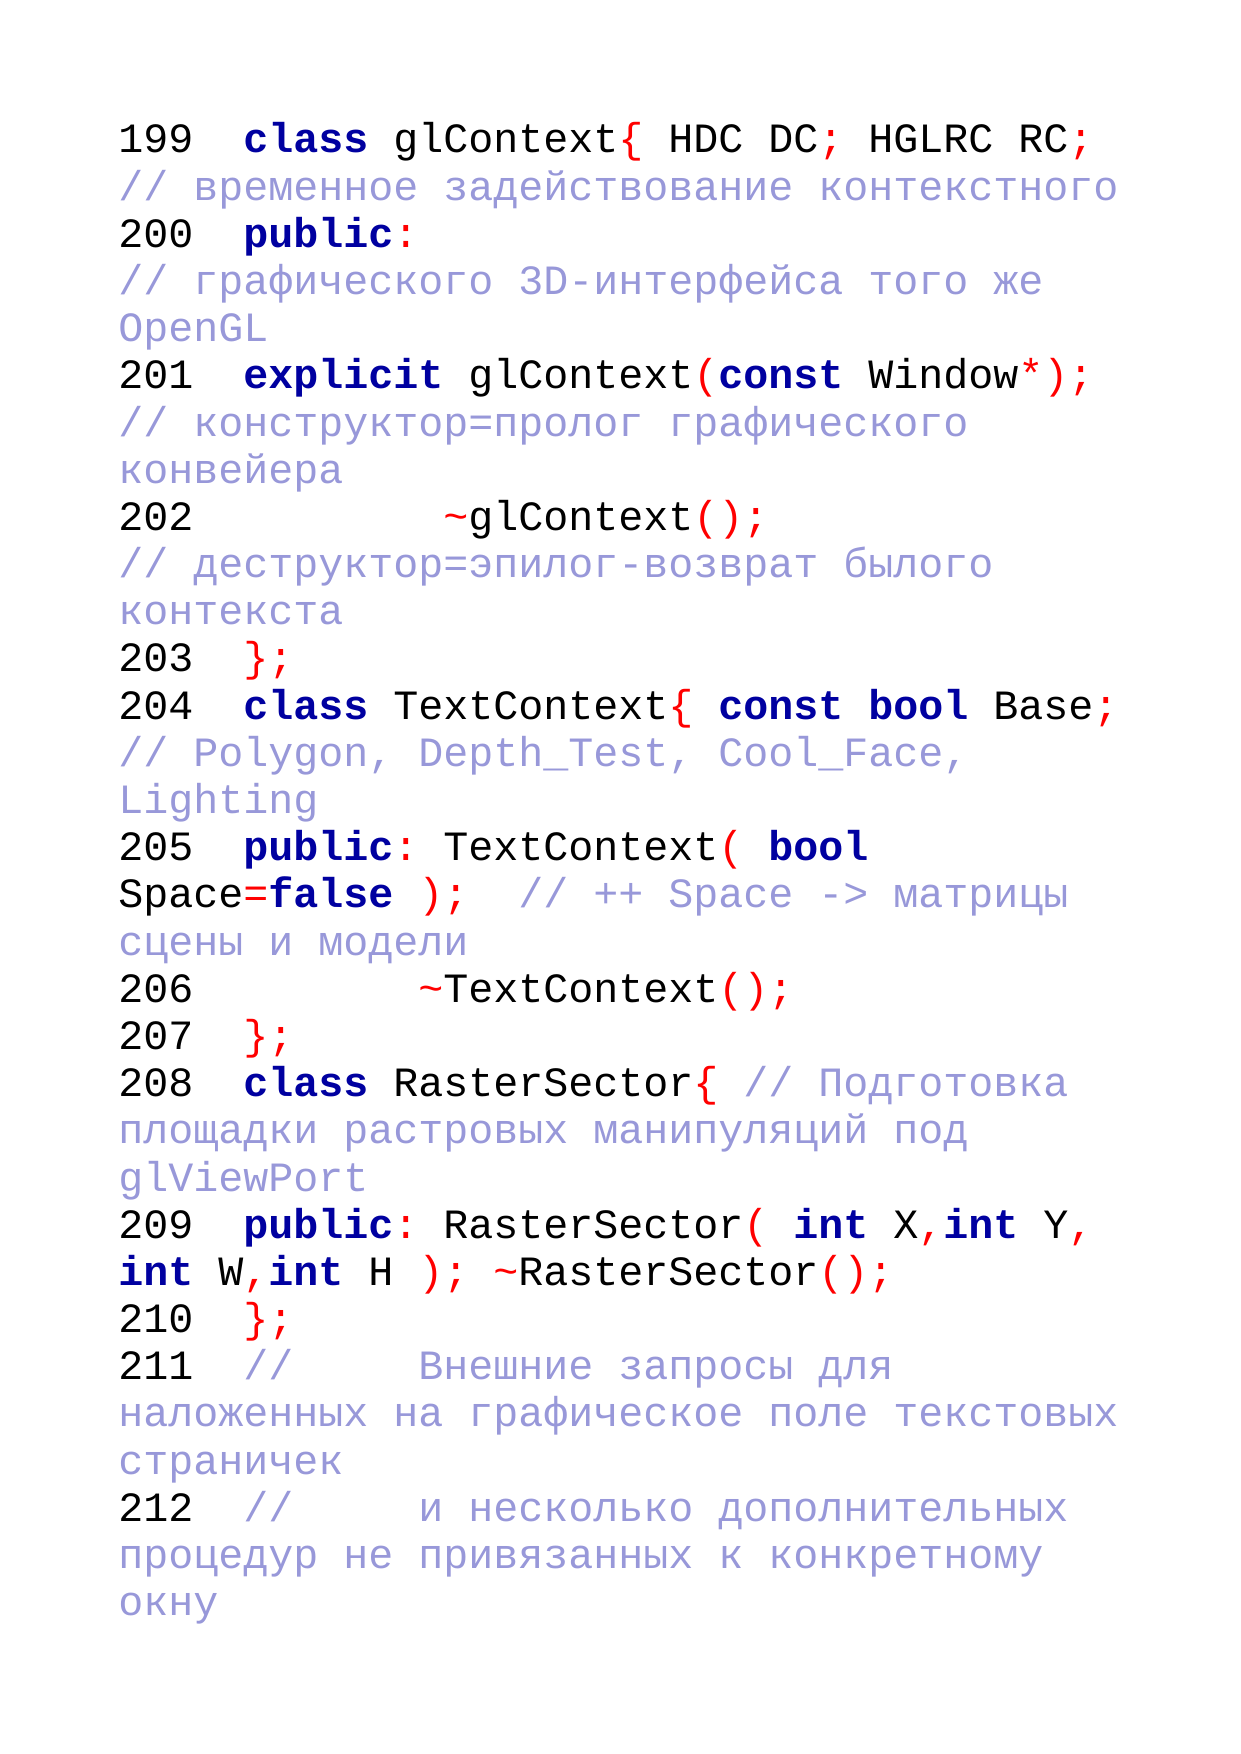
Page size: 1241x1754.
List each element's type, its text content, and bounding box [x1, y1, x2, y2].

subtitle 203 }; [118, 637, 1122, 684]
subtitle 210 }; [118, 1298, 1122, 1345]
subtitle 201 explicit glContext(const Window*); // конструктор=пролог графического конвейера [118, 354, 1122, 496]
subtitle 200 public: // графического 3D-интерфейса того же OpenGL [118, 212, 1122, 354]
subtitle 202 ~glContext(); // деструктор=эпилог-возврат былого контекста [118, 496, 1122, 637]
subtitle 208 class RasterSector{ // Подготовка площадки растровых манипуляций под glViewPort [118, 1062, 1122, 1203]
subtitle 207 }; [118, 1015, 1122, 1062]
subtitle 211 // Внешние запросы для наложенных на графическое поле текстовых страничек [118, 1345, 1122, 1487]
subtitle 212 // и несколько дополнительных процедур не привязанных к конкретному окну [118, 1487, 1122, 1628]
subtitle 204 class TextContext{ const bool Base; // Polygon, Depth_Test, Cool_Face, Lighting [118, 684, 1122, 826]
subtitle 205 public: TextContext( bool Space=false ); // ++ Space -> матрицы сцены и модели [118, 826, 1122, 967]
subtitle 206 ~TextContext(); [118, 967, 1122, 1015]
subtitle 199 class glContext{ HDC DC; HGLRC RC; // временное задействование контекстного [118, 118, 1122, 212]
subtitle 209 public: RasterSector( int X,int Y, int W,int H ); ~RasterSector(); [118, 1203, 1122, 1298]
